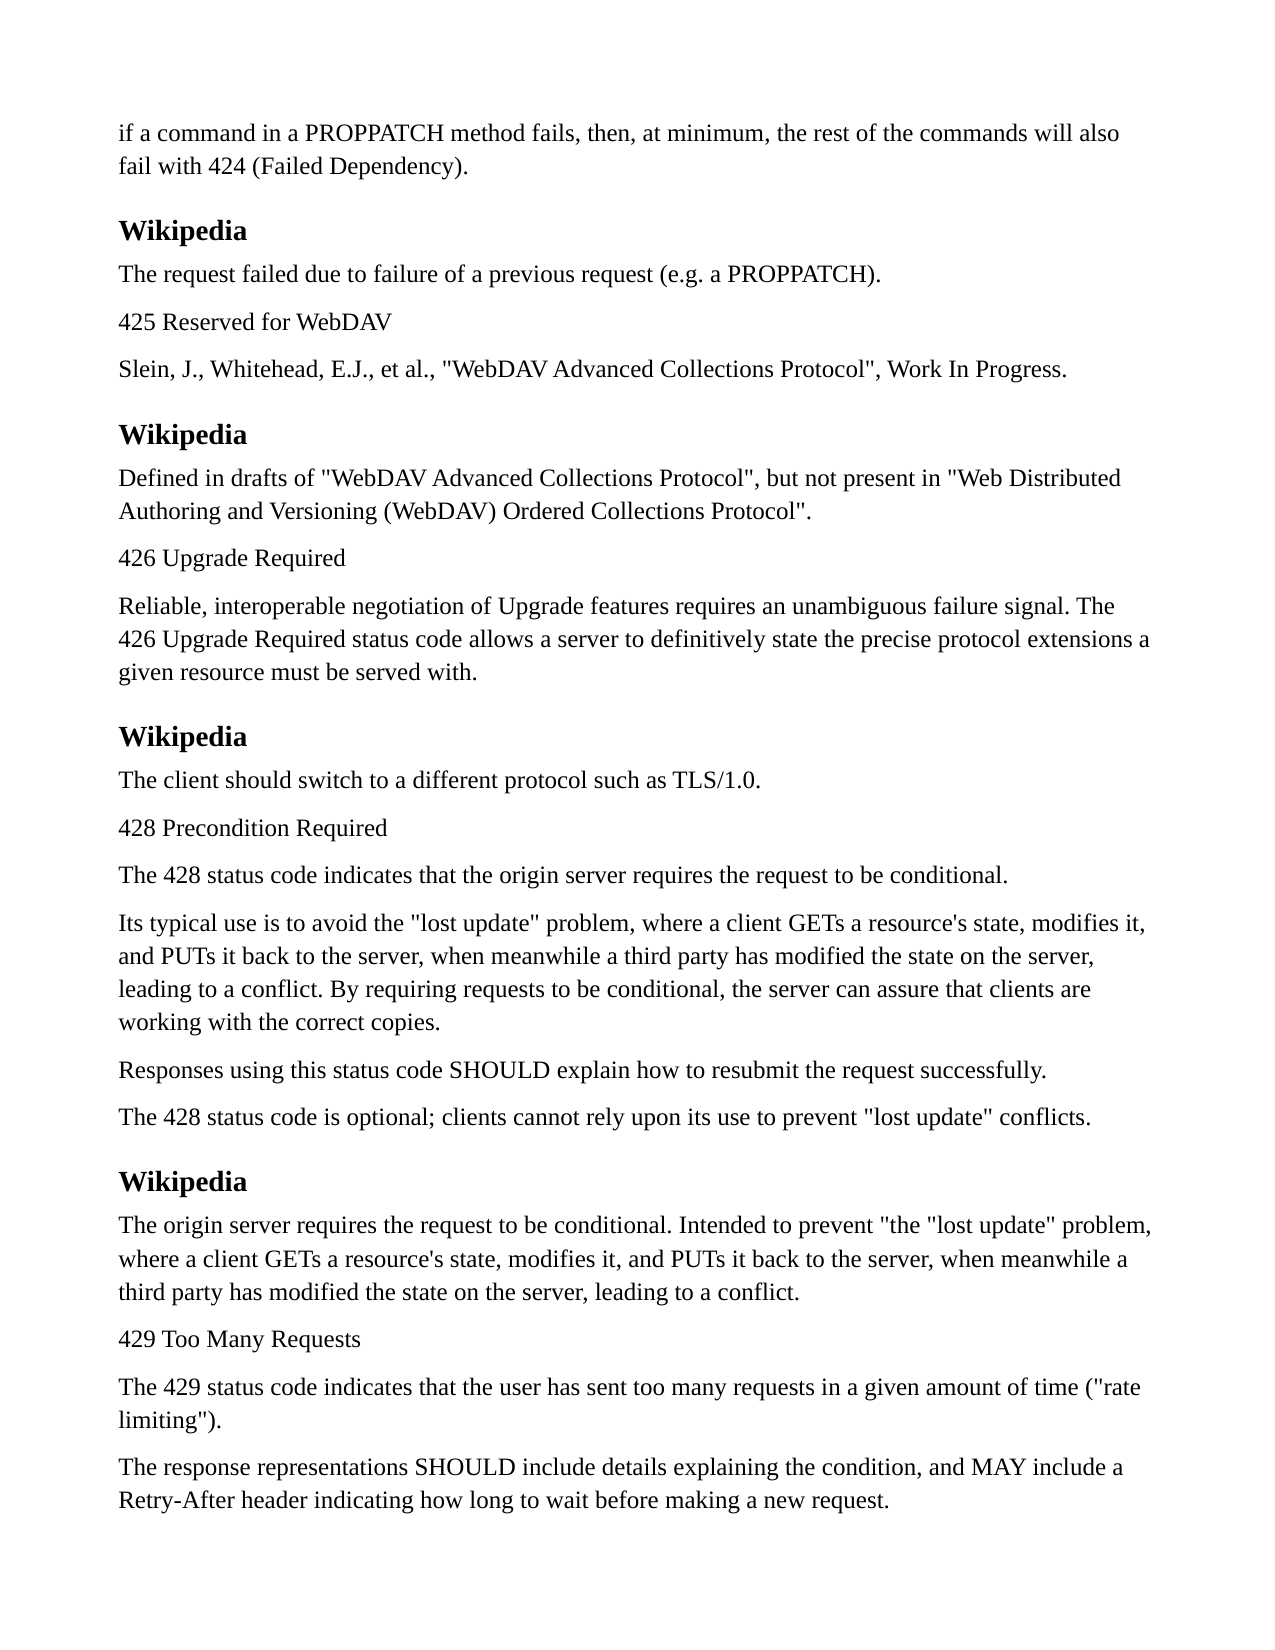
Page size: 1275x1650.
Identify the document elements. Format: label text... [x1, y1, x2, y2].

text 425 Reserved for WebDAV [118, 307, 1157, 336]
subtitle Wikipedia [118, 719, 1157, 753]
text Responses using this status code SHOULD explain how to resubmit the request successfully. [118, 1055, 1157, 1083]
text 426 Upgrade Required [118, 543, 1157, 572]
text Defined in drafts of "WebDAV Advanced Collections Protocol", but not present in "Web Distributed Authoring and Versioning (WebDAV) Ordered Collections Protocol". [118, 463, 1157, 524]
text The 428 status code indicates that the origin server requires the request to be conditional. [118, 861, 1157, 889]
text The 428 status code is optional; clients cannot rely upon its use to prevent "lost update" conflicts. [118, 1102, 1157, 1131]
text if a command in a PROPPATCH method fails, then, at minimum, the rest of the commands will also fail with 424 (Failed Dependency). [118, 118, 1157, 180]
text The response representations SHOULD include details explaining the condition, and MAY include a Retry-After header indicating how long to wait before making a new request. [118, 1452, 1157, 1514]
subtitle Wikipedia [118, 213, 1157, 247]
text The client should switch to a different protocol such as TLS/1.0. [118, 765, 1157, 794]
text 429 Too Many Requests [118, 1324, 1157, 1353]
text Reliable, interoperable negotiation of Upgrade features requires an unambiguous failure signal. The 426 Upgrade Required status code allows a server to definitively state the precise protocol extensions a given resource must be served with. [118, 591, 1157, 686]
text Its typical use is to avoid the "lost update" problem, where a client GETs a resource's state, modifies it, and PUTs it back to the server, when meanwhile a third party has modified the state on the server, leading to a conflict. By requiring requests to be conditional, the server can assure that clients are working with the correct copies. [118, 908, 1157, 1036]
subtitle Wikipedia [118, 417, 1157, 450]
text The request failed due to failure of a previous request (e.g. a PROPPATCH). [118, 259, 1157, 288]
text 428 Precondition Required [118, 813, 1157, 842]
text Slein, J., Whitehead, E.J., et al., "WebDAV Advanced Collections Protocol", Work In Progress. [118, 354, 1157, 383]
text The origin server requires the request to be conditional. Intended to prevent "the "lost update" problem, where a client GETs a resource's state, modifies it, and PUTs it back to the server, when meanwhile a third party has modified the state on the server, leading to a conflict. [118, 1211, 1157, 1305]
text The 429 status code indicates that the user has sent too many requests in a given amount of time ("rate limiting"). [118, 1372, 1157, 1434]
subtitle Wikipedia [118, 1164, 1157, 1198]
